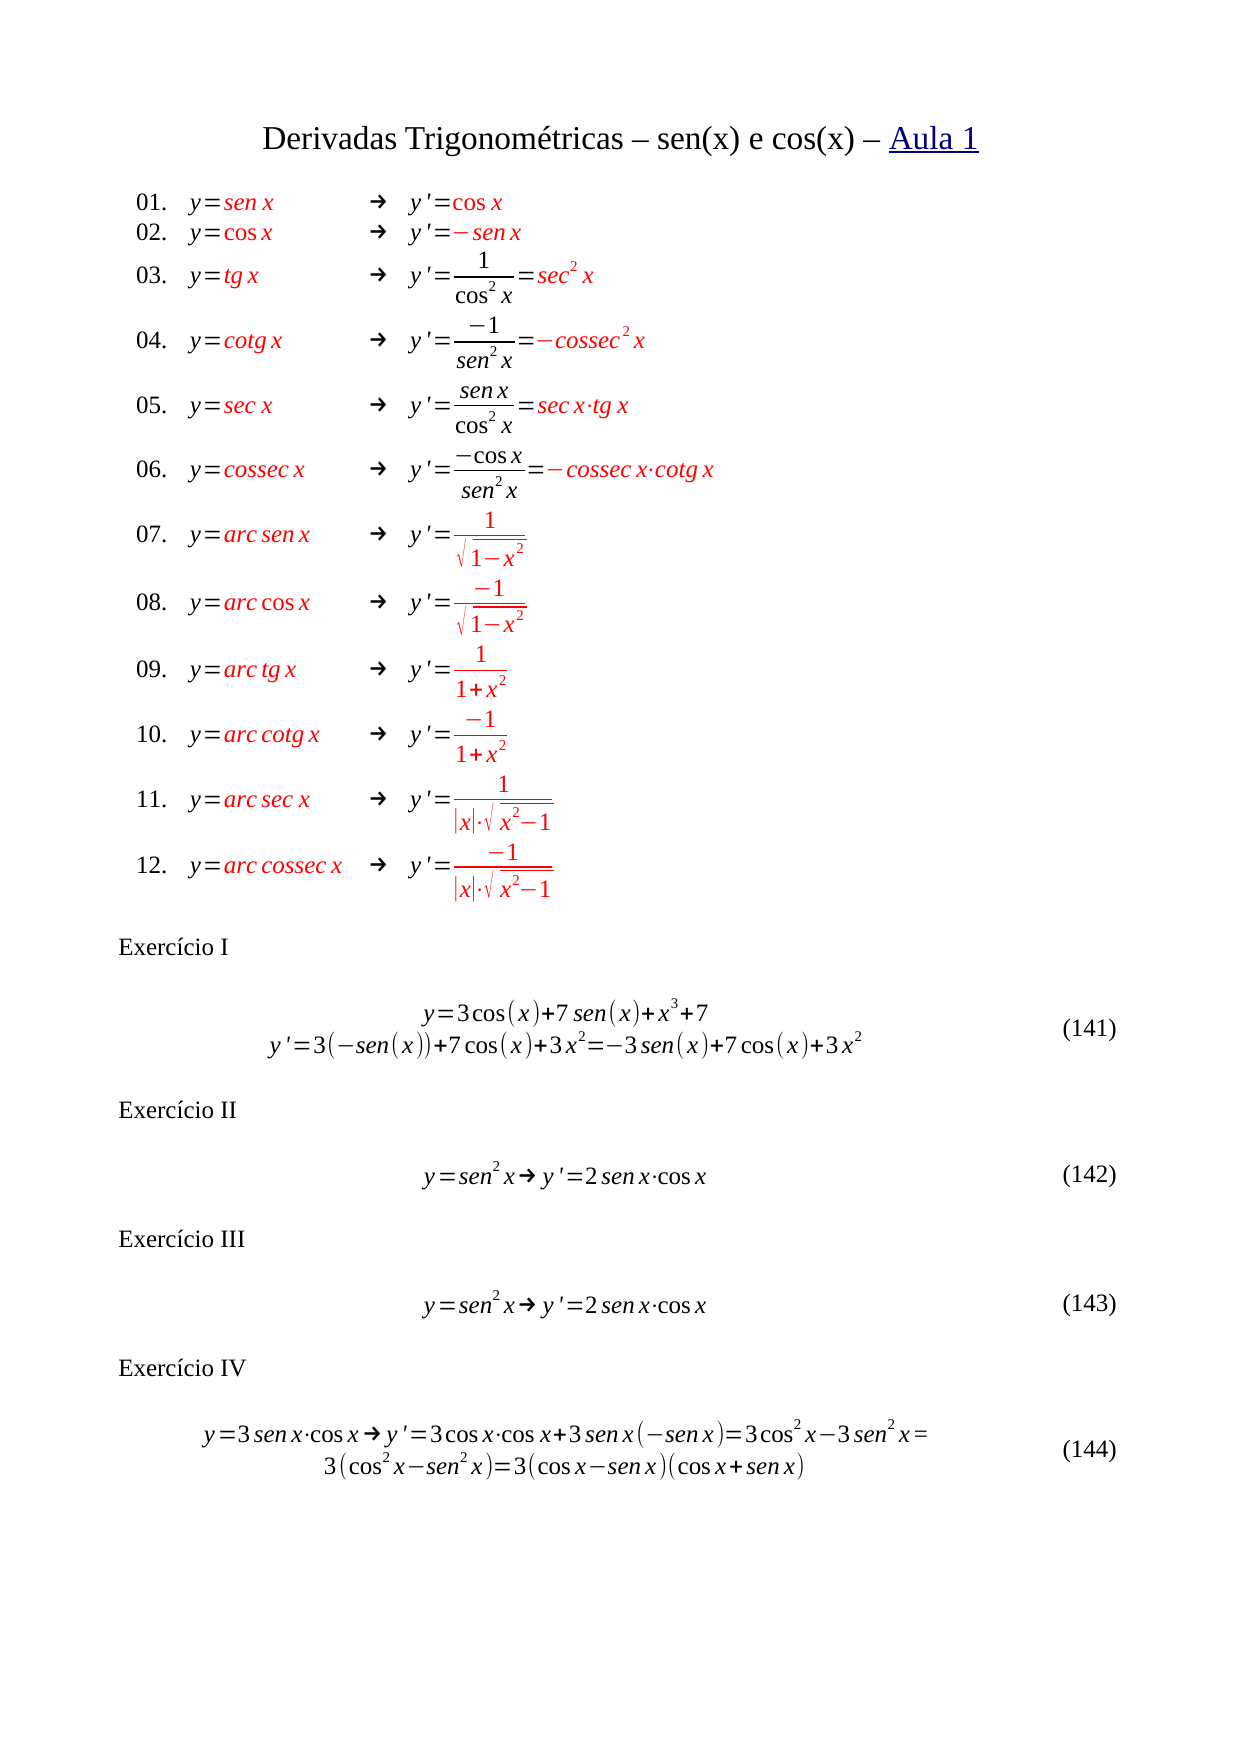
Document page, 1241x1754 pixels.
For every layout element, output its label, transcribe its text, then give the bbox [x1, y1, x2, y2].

text Exercício II [118, 1095, 1122, 1124]
table_header [118, 1153, 1010, 1195]
table_header [118, 1281, 1010, 1324]
table_header (144) [1010, 1410, 1122, 1487]
table_header [118, 989, 1010, 1066]
table_header (141) [1010, 989, 1122, 1066]
text Exercício IV [118, 1353, 1122, 1382]
text Exercício I [118, 932, 1122, 960]
text Exercício III [118, 1224, 1122, 1253]
text Derivadas Trigonométricas – sen(x) e cos(x) – Aula 1 [118, 118, 1122, 156]
table_header (143) [1010, 1281, 1122, 1324]
table_header (142) [1010, 1153, 1122, 1195]
table_header [118, 1410, 1010, 1487]
